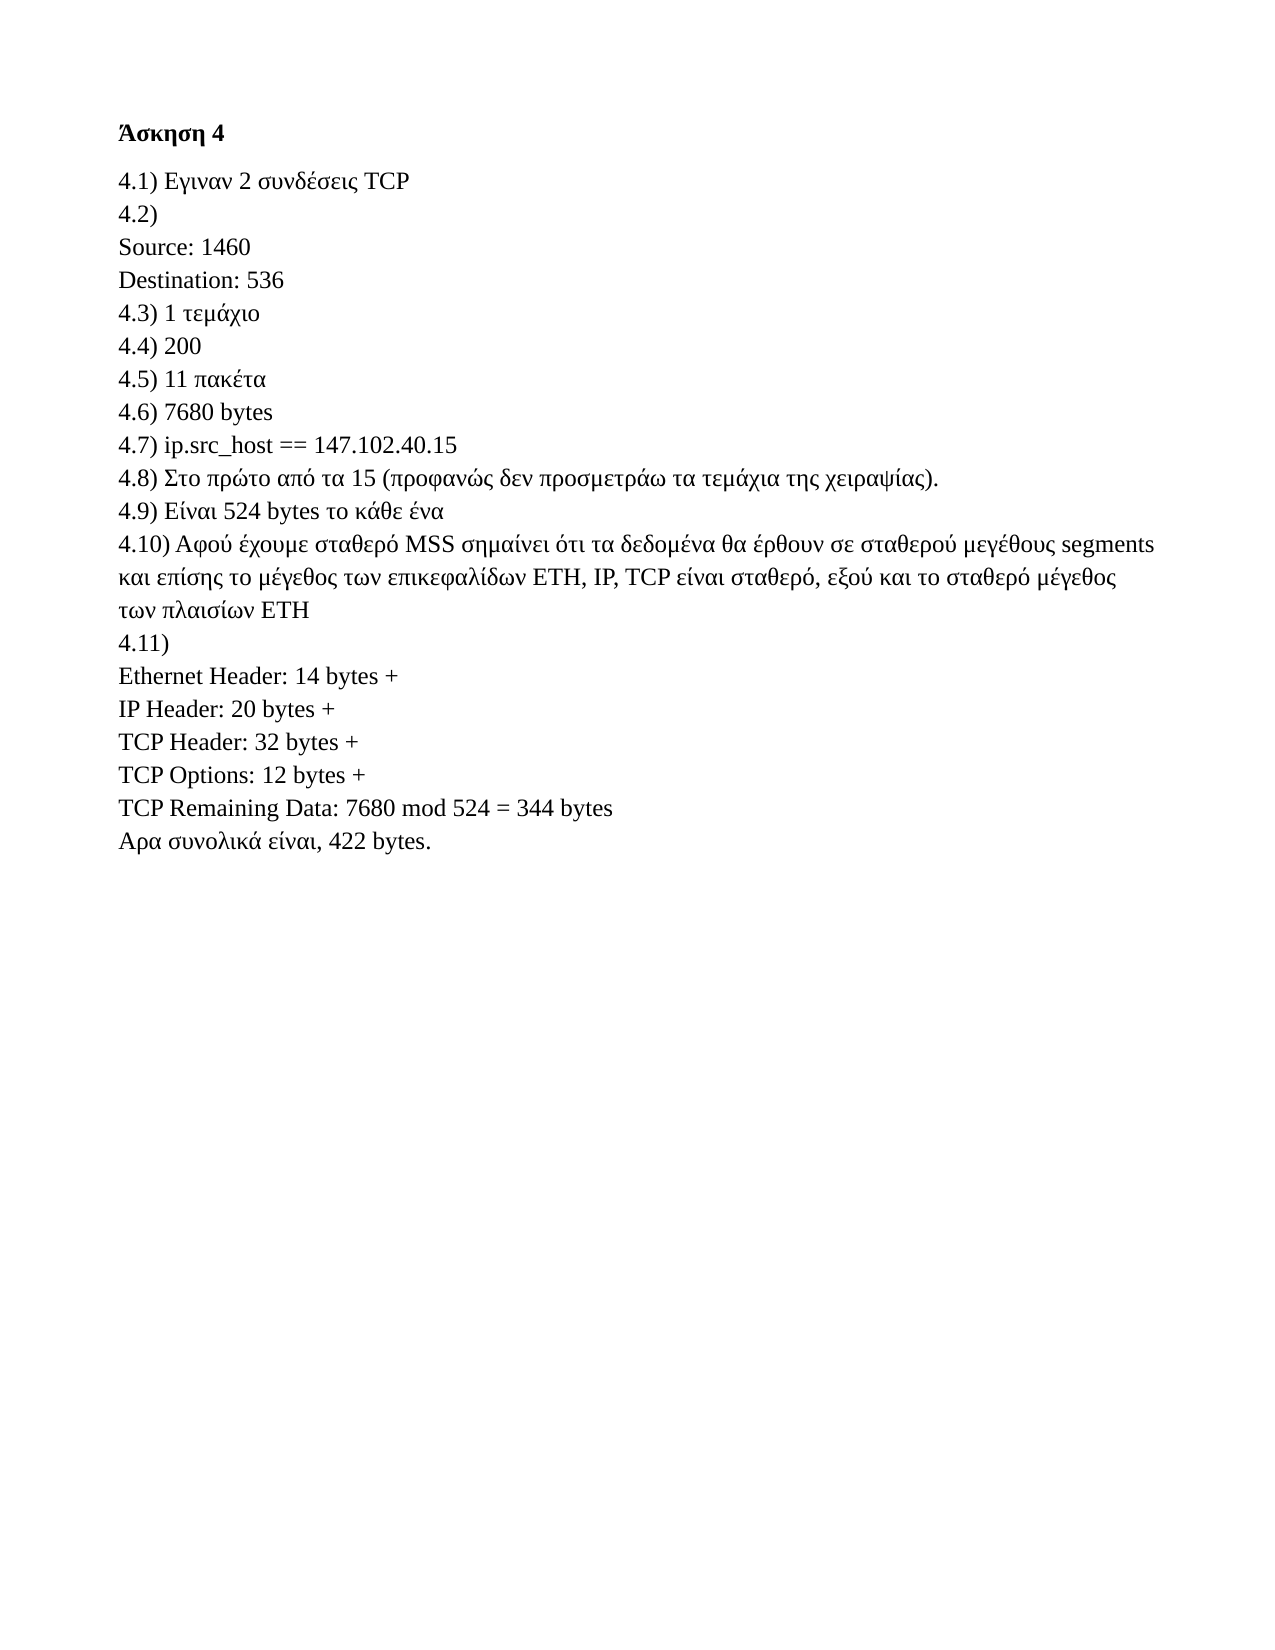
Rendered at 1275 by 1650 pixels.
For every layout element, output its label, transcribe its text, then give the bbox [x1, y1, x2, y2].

text Άσκηση 4 [118, 118, 1157, 147]
text 4.1) Εγιναν 2 συνδέσεις TCP 4.2) Source: 1460 Destination: 536 4.3) 1 τεμάχιο 4.4) 200 4.5) 11 πακέτα 4.6) 7680 bytes 4.7) ip.src_host == 147.102.40.15 4.8) Στο πρώτο από τα 15 (προφανώς δεν προσμετράω τα τεμάχια της χειραψίας). 4.9) Είναι 524 bytes το κάθε ένα 4.10) Αφού έχουμε σταθερό MSS σημαίνει ότι τα δεδομένα θα έρθουν σε σταθερού μεγέθους segments και επίσης το μέγεθος των επικεφαλίδων ETH, IP, TCP είναι σταθερό, εξού και το σταθερό μέγεθος των πλαισίων ETH 4.11) Ethernet Header: 14 bytes + IP Header: 20 bytes + TCP Header: 32 bytes + TCP Options: 12 bytes + TCP Remaining Data: 7680 mod 524 = 344 bytes Αρα συνολικά είναι, 422 bytes. [118, 166, 1157, 855]
